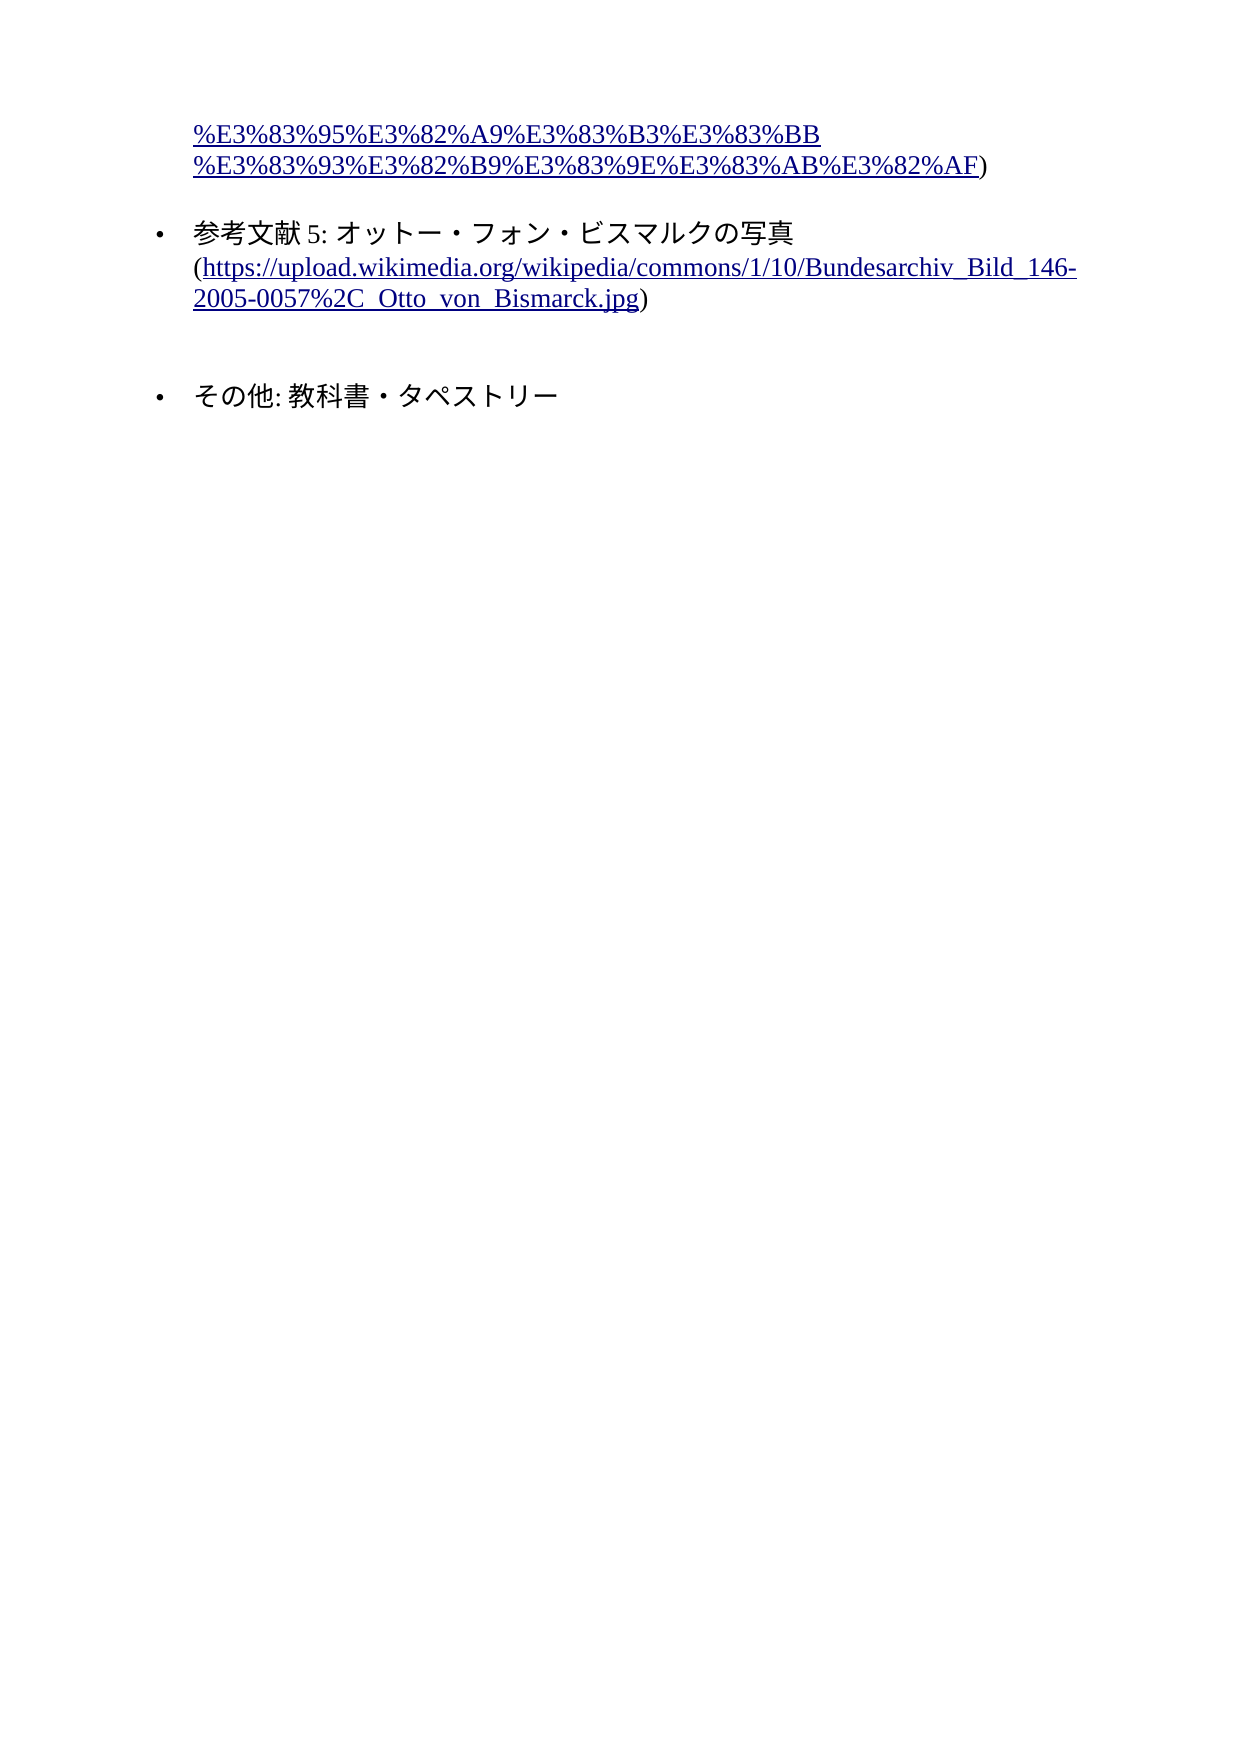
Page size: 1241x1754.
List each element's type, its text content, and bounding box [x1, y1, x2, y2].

list 参考文献5: オットー・フォン・ビスマルクの写真(https://upload.wikimedia.org/wikipedia/commons/1/10/Bundesarchiv_Bild_146-2005-0057%2C_Otto_von_Bismarck.jpg) [156, 212, 1122, 313]
list その他: 教科書・タペストリー [156, 375, 1122, 415]
list %E3%83%95%E3%82%A9%E3%83%B3%E3%83%BB%E3%83%93%E3%82%B9%E3%83%9E%E3%83%AB%E3%82%AF) [156, 118, 1122, 180]
